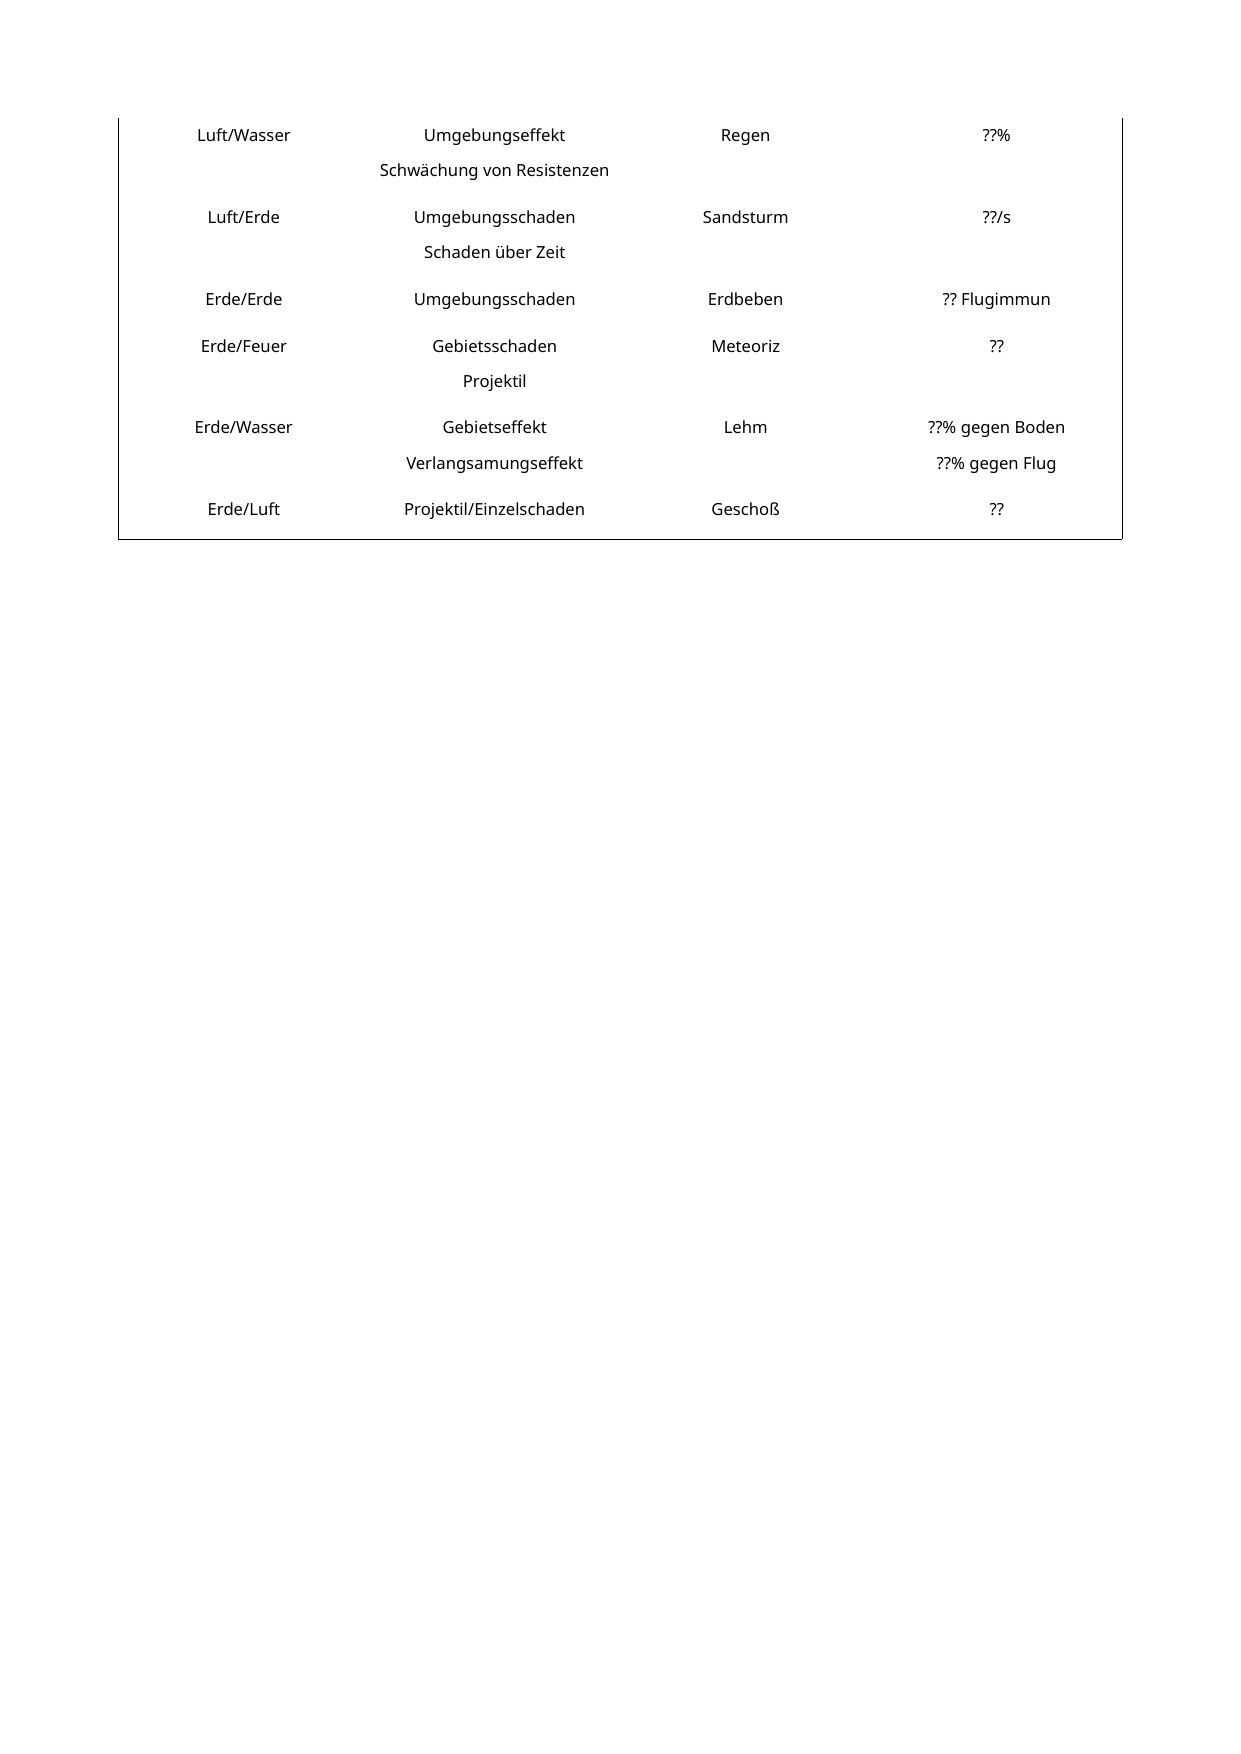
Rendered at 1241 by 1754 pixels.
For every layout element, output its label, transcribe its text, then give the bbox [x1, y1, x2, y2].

table_cell Erde/Wasser [119, 410, 369, 492]
table_cell Luft/Erde [119, 200, 369, 282]
table_cell Umgebungsschaden [369, 282, 620, 328]
table_cell ??/s [871, 200, 1122, 282]
table_cell Umgebungseffekt Schwächung von Resistenzen [369, 118, 620, 200]
table_cell Luft/Wasser [119, 118, 369, 200]
table_cell Erde/Feuer [119, 329, 369, 410]
table_cell Geschoß [620, 492, 871, 539]
table_cell Erdbeben [620, 282, 871, 328]
table_cell Erde/Luft [119, 492, 369, 539]
table_cell Erde/Erde [119, 282, 369, 328]
table_cell Umgebungsschaden Schaden über Zeit [369, 200, 620, 282]
table_cell Lehm [620, 410, 871, 492]
table_cell ?? [871, 492, 1122, 539]
table_cell Sandsturm [620, 200, 871, 282]
table_cell Gebietsschaden Projektil [369, 329, 620, 410]
table_cell Projektil/Einzelschaden [369, 492, 620, 539]
table_cell ?? Flugimmun [871, 282, 1122, 328]
table_cell Meteoriz [620, 329, 871, 410]
table_cell Gebietseffekt Verlangsamungseffekt [369, 410, 620, 492]
table_cell ??% [871, 118, 1122, 200]
table_cell ??% gegen Boden ??% gegen Flug [871, 410, 1122, 492]
table_cell Regen [620, 118, 871, 200]
table_cell ?? [871, 329, 1122, 410]
